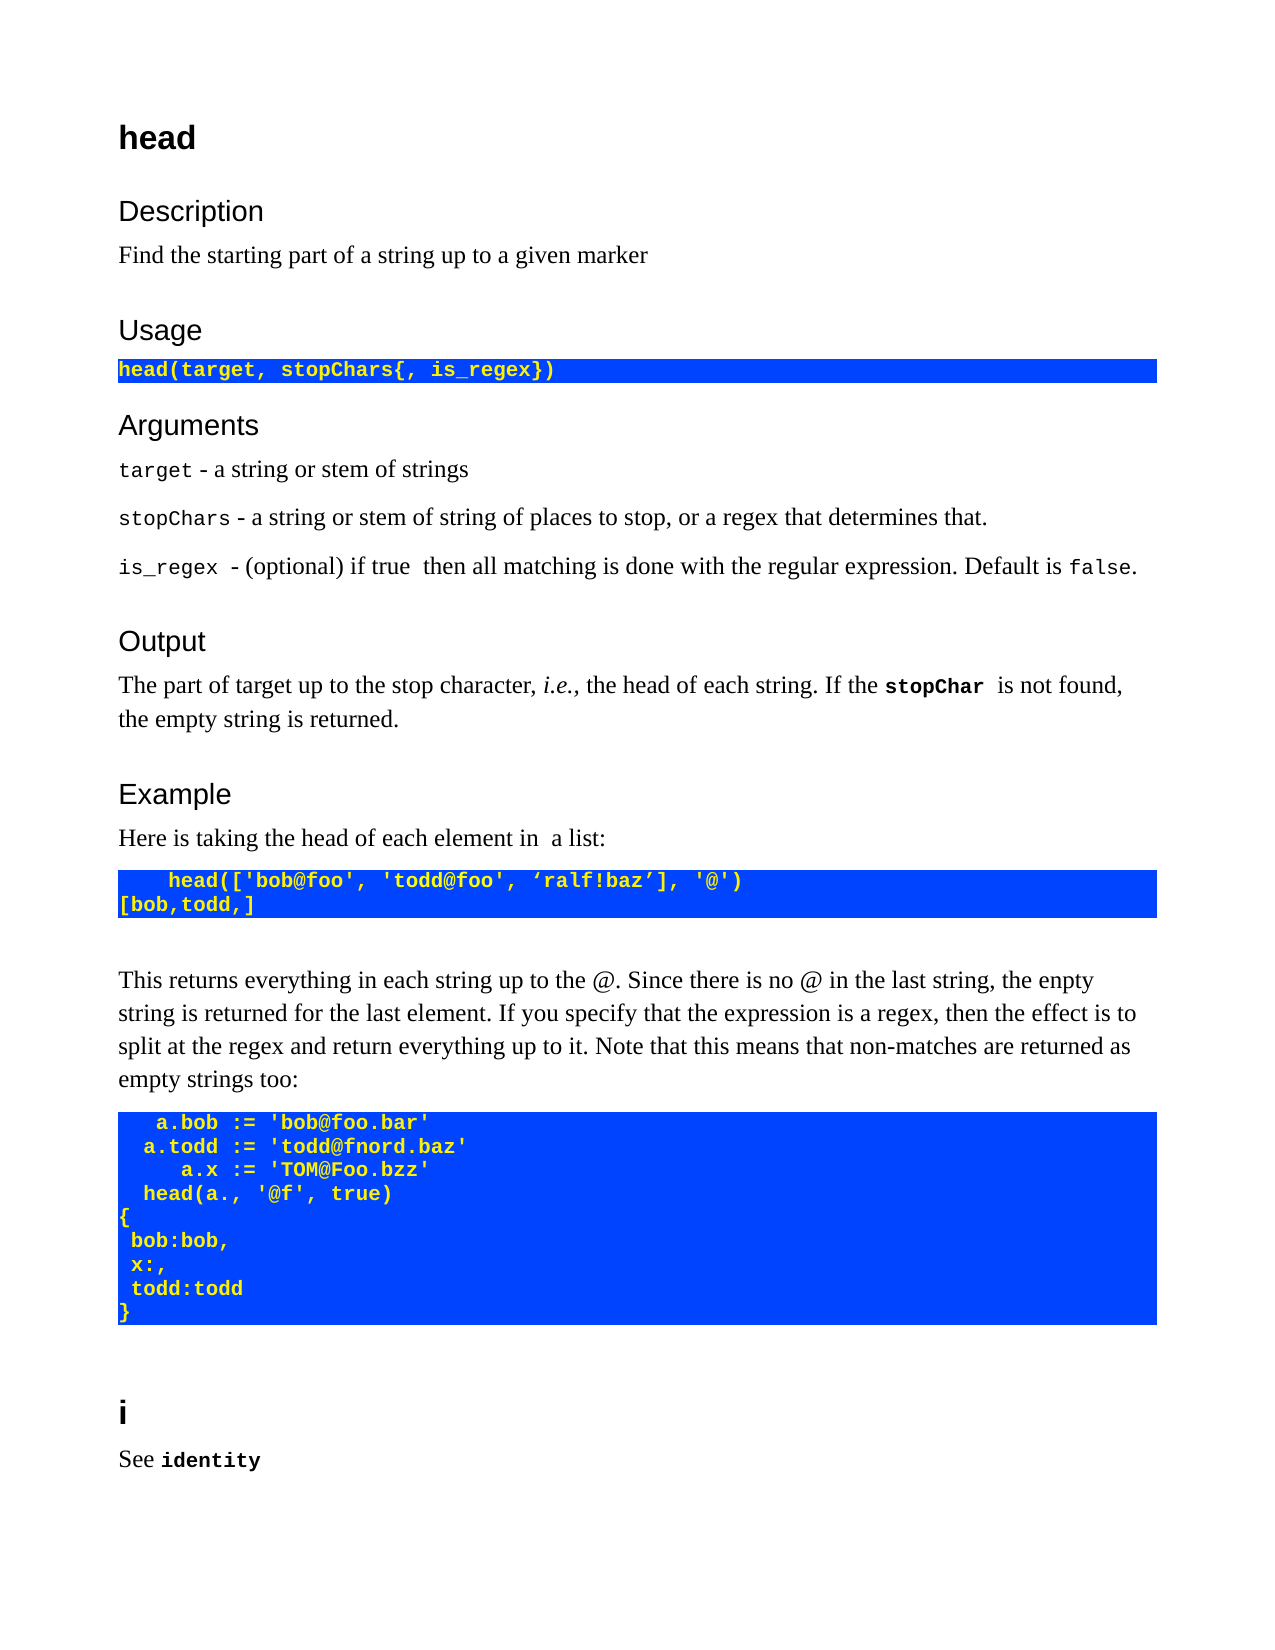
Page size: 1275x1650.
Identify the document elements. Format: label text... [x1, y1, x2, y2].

text a.bob := 'bob@foo.bar' [118, 1112, 1157, 1136]
text stopChars - a string or stem of string of places to stop, or a regex that determines that. [118, 502, 1157, 532]
subtitle head [118, 118, 1157, 157]
text a.x := 'TOM@Foo.bzz' [118, 1159, 1157, 1183]
subtitle Arguments [118, 408, 1157, 441]
text head(['bob@foo', 'todd@foo', ‘ralf!baz’], '@') [118, 870, 1157, 894]
text } [118, 1301, 1157, 1325]
text todd:todd [118, 1277, 1157, 1301]
text target - a string or stem of strings [118, 454, 1157, 483]
text a.todd := 'todd@fnord.baz' [118, 1136, 1157, 1159]
text The part of target up to the stop character, i.e., the head of each string. If the stopChar is not found, the empty string is returned. [118, 670, 1157, 733]
text head(a., '@f', true) [118, 1183, 1157, 1207]
subtitle i [118, 1393, 1157, 1432]
subtitle Usage [118, 313, 1157, 346]
text Here is taking the head of each element in a list: [118, 823, 1157, 852]
text bob:bob, [118, 1230, 1157, 1254]
subtitle Example [118, 777, 1157, 810]
text x:, [118, 1254, 1157, 1277]
text Find the starting part of a string up to a given marker [118, 240, 1157, 269]
text { [118, 1207, 1157, 1230]
text head(target, stopChars{, is_regex}) [118, 359, 1157, 383]
text See identity [118, 1444, 1157, 1474]
text This returns everything in each string up to the @. Since there is no @ in the last string, the enpty string is returned for the last element. If you specify that the expression is a regex, then the effect is to split at the regex and return everything up to it. Note that this means that non-matches are returned as empty strings too: [118, 965, 1157, 1093]
subtitle Description [118, 194, 1157, 228]
subtitle Output [118, 624, 1157, 658]
text [bob,todd,] [118, 894, 1157, 918]
text is_regex - (optional) if true then all matching is done with the regular expression. Default is false. [118, 551, 1157, 580]
